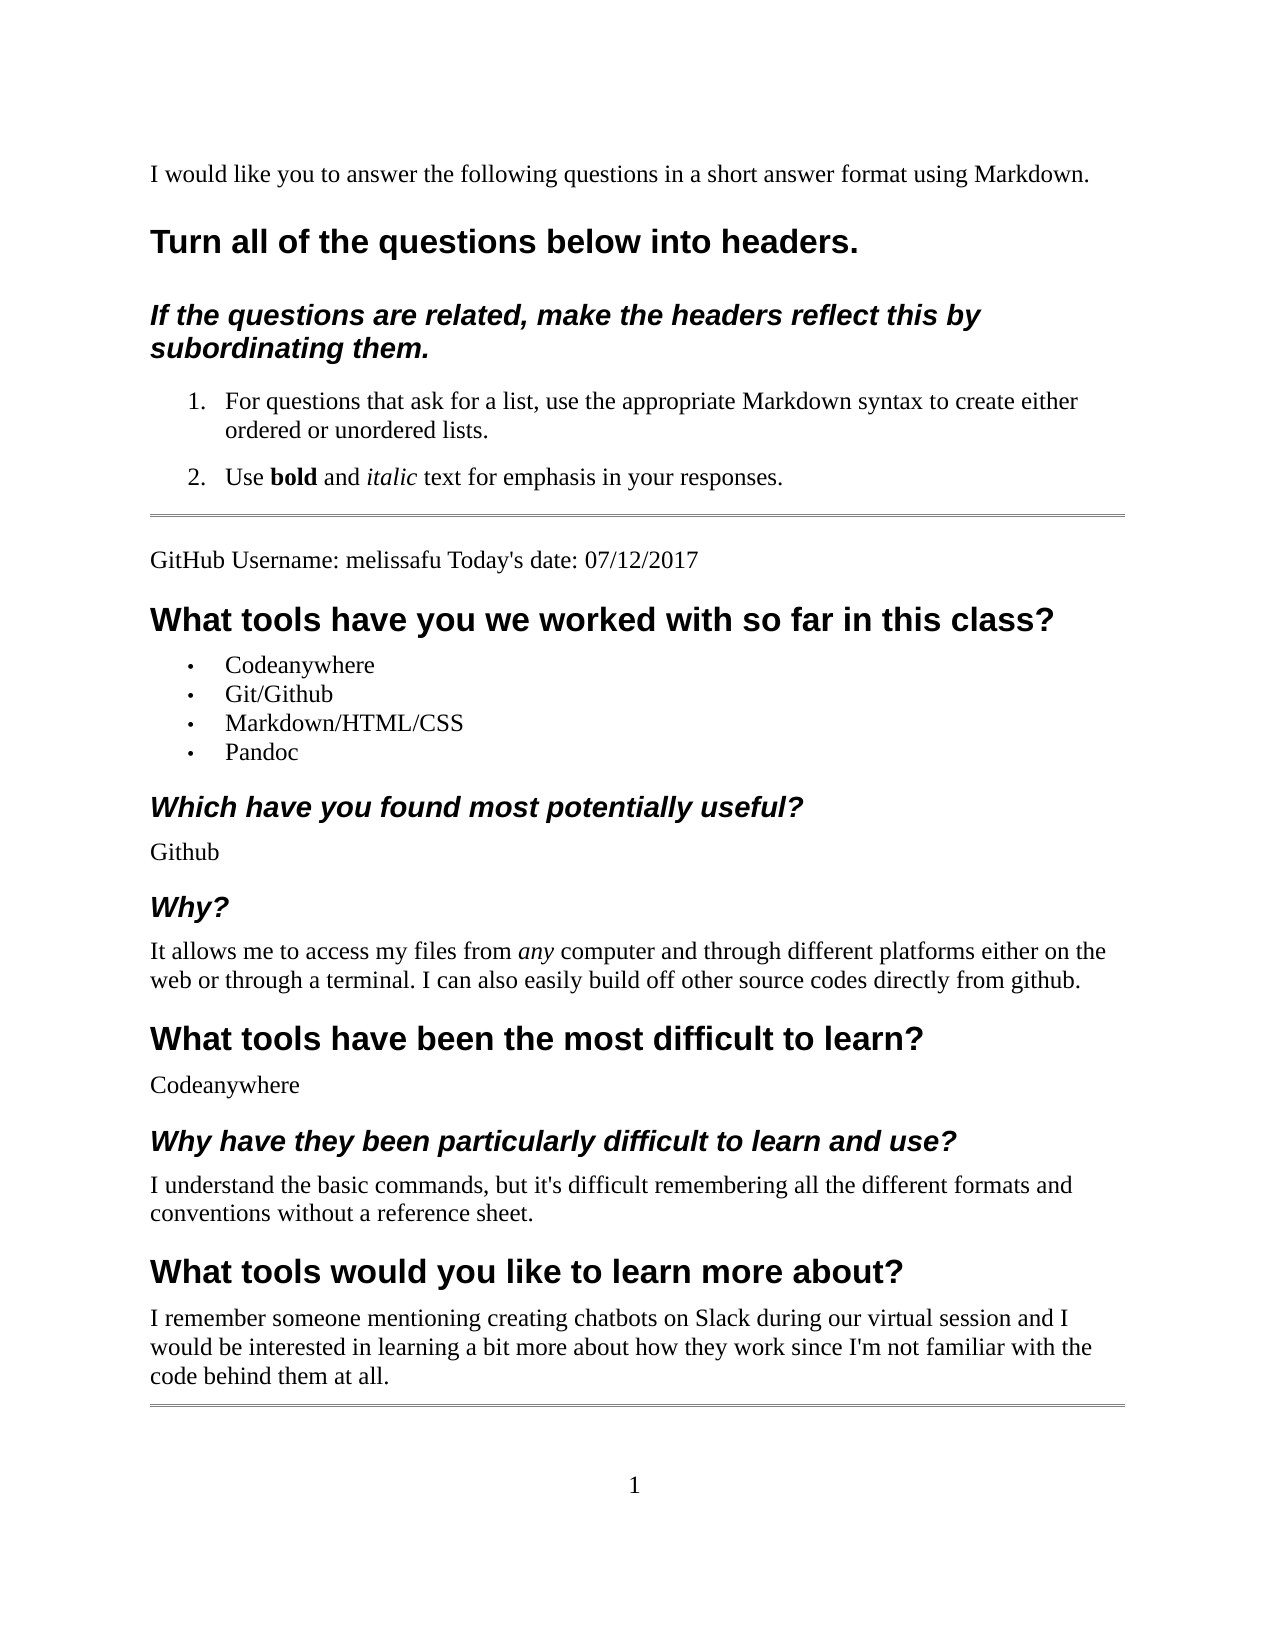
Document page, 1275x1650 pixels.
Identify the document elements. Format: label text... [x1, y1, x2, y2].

text It allows me to access my files from any computer and through different platforms either on the web or through a terminal. I can also easily build off other source codes directly from github. [150, 936, 1125, 994]
text Codeanywhere [150, 1070, 1125, 1099]
subtitle Why have they been particularly difficult to learn and use? [150, 1124, 1125, 1157]
text I understand the basic commands, but it's difficult remembering all the different formats and conventions without a reference sheet. [150, 1170, 1125, 1227]
list Pandoc [187, 737, 1125, 766]
text GitHub Username: melissafu Today's date: 07/12/2017 [150, 546, 1125, 574]
subtitle What tools have been the most difficult to learn? [150, 1019, 1125, 1057]
subtitle What tools would you like to learn more about? [150, 1252, 1125, 1291]
subtitle Why? [150, 890, 1125, 924]
list For questions that ask for a list, use the appropriate Markdown syntax to create either ordered or unordered lists. [187, 386, 1125, 444]
text I would like you to answer the following questions in a short answer format using Markdown. [150, 159, 1125, 188]
subtitle What tools have you we worked with so far in this class? [150, 599, 1125, 638]
text I remember someone mentioning creating chatbots on Slack during our virtual session and I would be interested in learning a bit more about how they work since I'm not familiar with the code behind them at all. [150, 1303, 1125, 1390]
list Codeanywhere [187, 651, 1125, 679]
subtitle Which have you found most potentially useful? [150, 791, 1125, 824]
list Git/Github [187, 679, 1125, 708]
subtitle If the questions are related, make the headers reflect this by subordinating them. [150, 298, 1125, 365]
list Use bold and italic text for emphasis in your responses. [187, 462, 1125, 491]
subtitle Turn all of the questions below into headers. [150, 222, 1125, 260]
text Github [150, 837, 1125, 865]
list Markdown/HTML/CSS [187, 708, 1125, 737]
